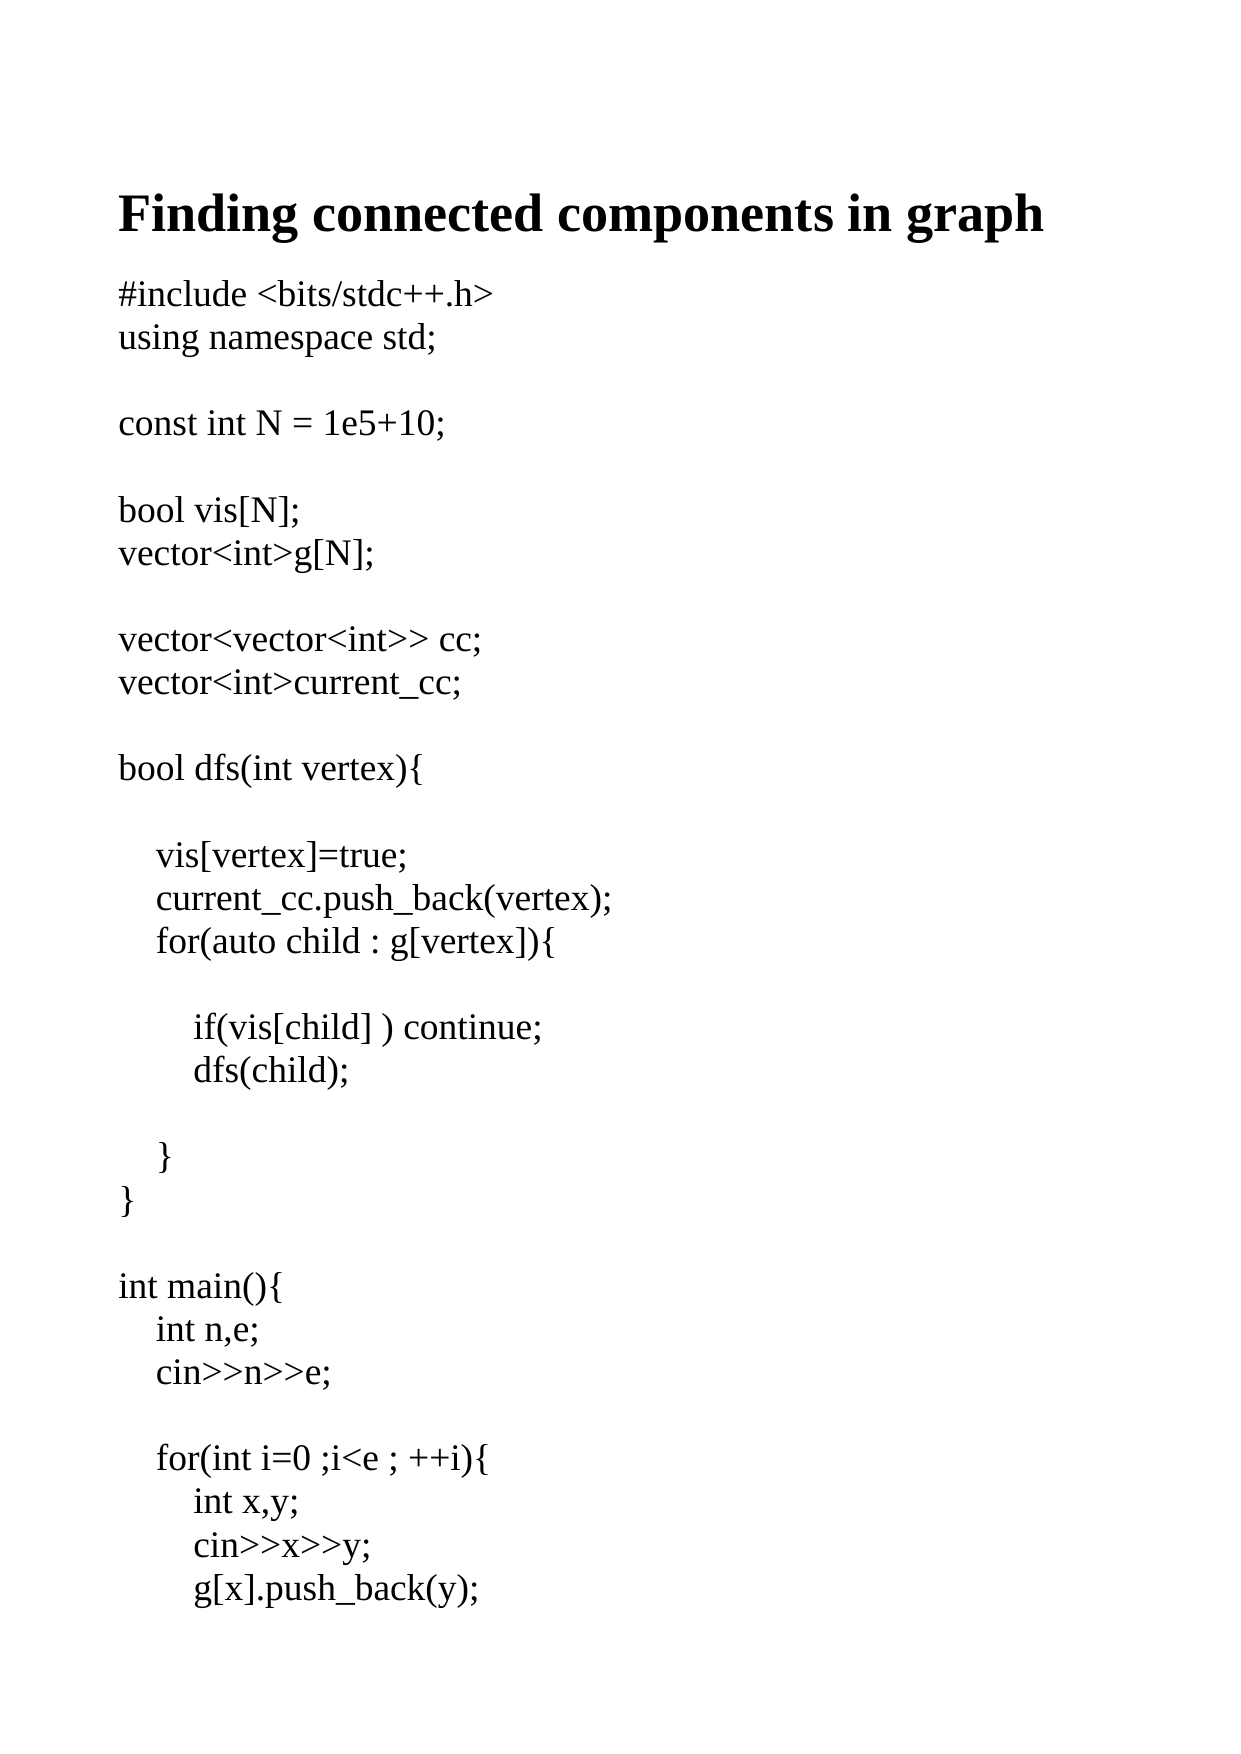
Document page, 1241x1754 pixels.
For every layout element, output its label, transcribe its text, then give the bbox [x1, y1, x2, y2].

text cin>>x>>y; [118, 1522, 1122, 1565]
text } [118, 1134, 1122, 1177]
text vector<vector<int>> cc; [118, 616, 1122, 659]
text vector<int>g[N]; [118, 530, 1122, 573]
text int n,e; [118, 1306, 1122, 1349]
text vis[vertex]=true; [118, 832, 1122, 875]
text if(vis[child] ) continue; [118, 1004, 1122, 1048]
text current_cc.push_back(vertex); [118, 875, 1122, 918]
text for(auto child : g[vertex]){ [118, 918, 1122, 961]
text Finding connected components in graph [118, 180, 1122, 243]
text int x,y; [118, 1479, 1122, 1522]
text cin>>n>>e; [118, 1349, 1122, 1393]
text bool vis[N]; [118, 487, 1122, 530]
text const int N = 1e5+10; [118, 401, 1122, 444]
text dfs(child); [118, 1048, 1122, 1091]
text using namespace std; [118, 314, 1122, 358]
text for(int i=0 ;i<e ; ++i){ [118, 1436, 1122, 1479]
text int main(){ [118, 1263, 1122, 1306]
text g[x].push_back(y); [118, 1565, 1122, 1608]
text vector<int>current_cc; [118, 659, 1122, 703]
text #include <bits/stdc++.h> [118, 271, 1122, 314]
text } [118, 1177, 1122, 1220]
text bool dfs(int vertex){ [118, 746, 1122, 789]
